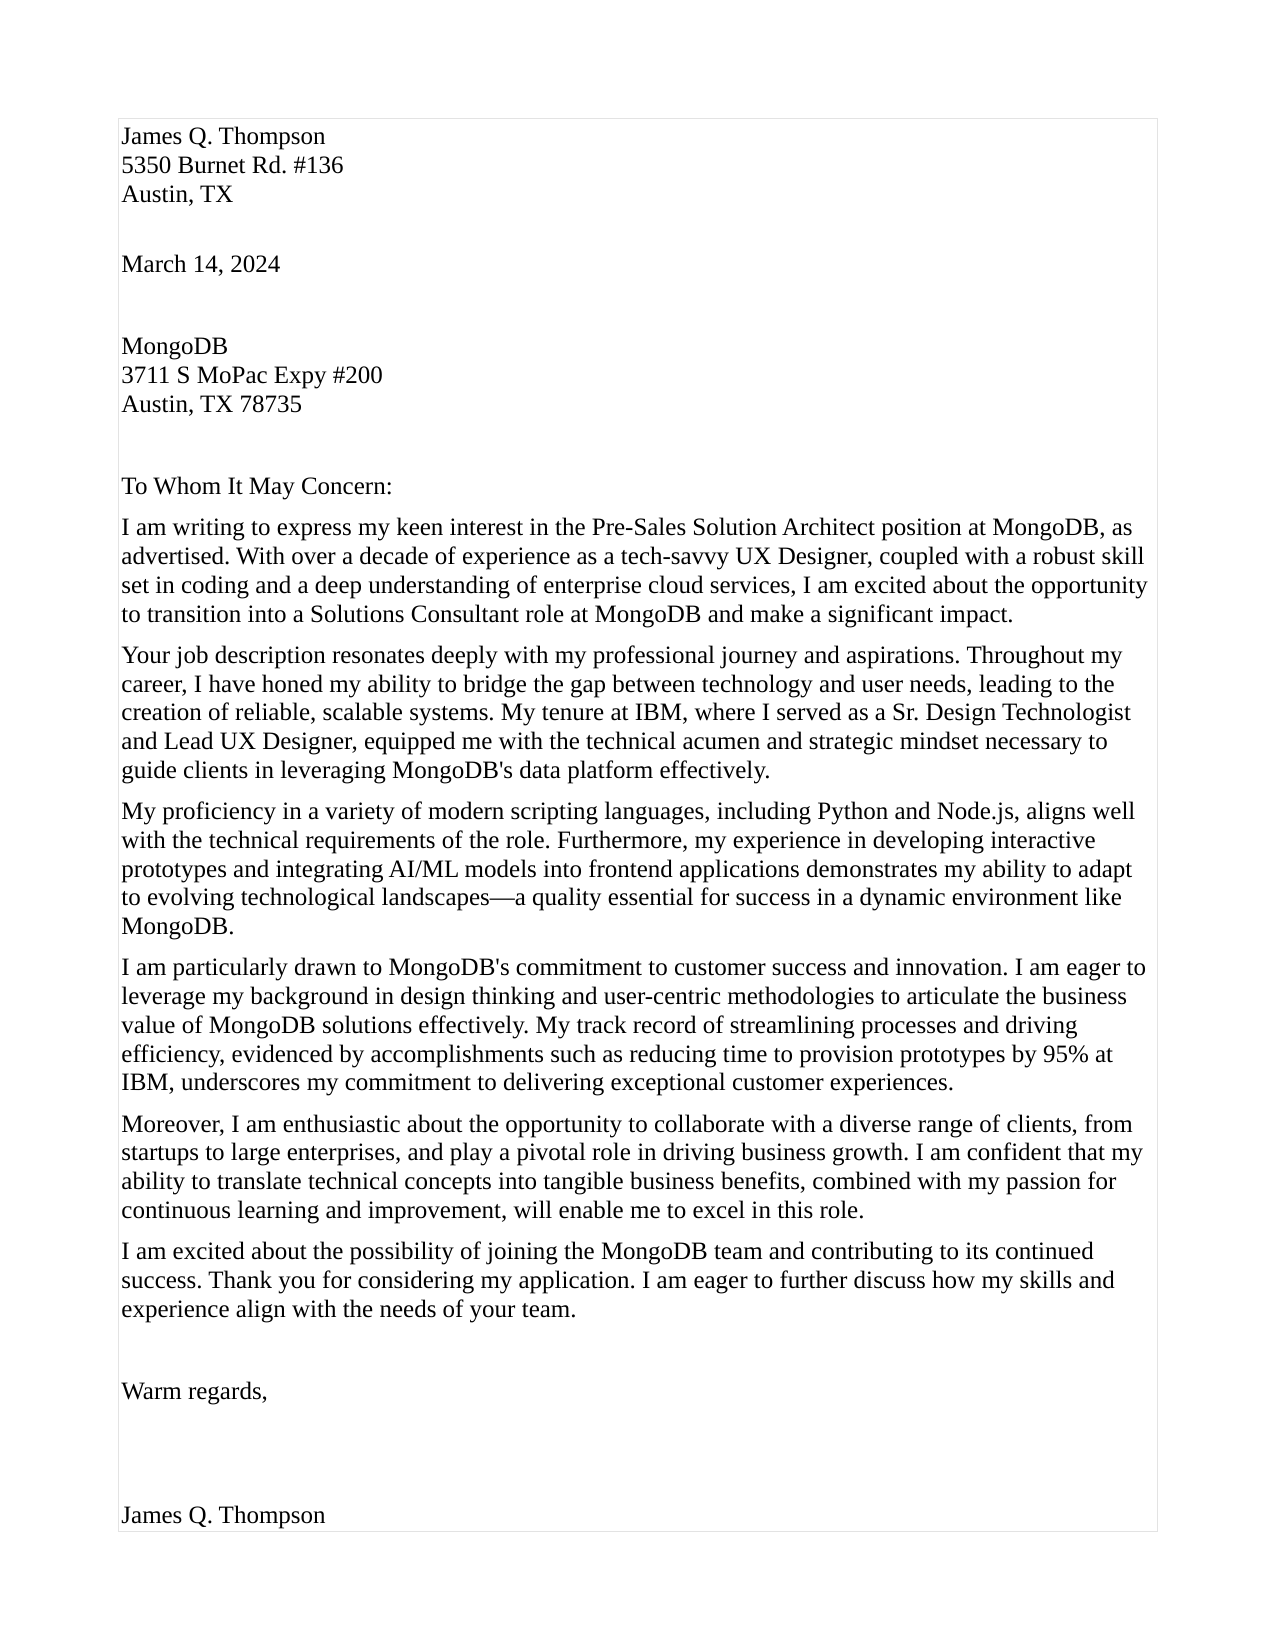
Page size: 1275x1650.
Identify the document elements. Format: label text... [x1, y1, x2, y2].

text MongoDB 3711 S MoPac Expy #200 Austin, TX 78735 [119, 328, 1157, 417]
text I am writing to express my keen interest in the Pre-Sales Solution Architect position at MongoDB, as advertised. With over a decade of experience as a tech-savvy UX Designer, coupled with a robust skill set in coding and a deep understanding of enterprise cloud services, I am excited about the opportunity to transition into a Solutions Consultant role at MongoDB and make a significant impact. [119, 509, 1157, 627]
text I am excited about the possibility of joining the MongoDB team and contributing to its continued success. Thank you for considering my application. I am eager to further discuss how my skills and experience align with the needs of your team. [119, 1233, 1157, 1322]
text My proficiency in a variety of modern scripting languages, including Python and Node.js, aligns well with the technical requirements of the role. Furthermore, my experience in developing interactive prototypes and integrating AI/ML models into frontend applications demonstrates my ability to adapt to evolving technological landscapes—a quality essential for success in a dynamic environment like MongoDB. [119, 793, 1157, 940]
text Moreover, I am enthusiastic about the opportunity to collaborate with a diverse range of clients, from startups to large enterprises, and play a pivotal role in driving business growth. I am confident that my ability to translate technical concepts into tangible business benefits, combined with my passion for continuous learning and improvement, will enable me to excel in this role. [119, 1106, 1157, 1224]
text Your job description resonates deeply with my professional journey and aspirations. Throughout my career, I have honed my ability to bridge the gap between technology and user needs, leading to the creation of reliable, scalable systems. My tenure at IBM, where I served as a Sr. Design Technologist and Lead UX Designer, equipped me with the technical acumen and strategic mindset necessary to guide clients in leveraging MongoDB's data platform effectively. [119, 637, 1157, 784]
text Warm regards, [119, 1373, 1157, 1405]
text James Q. Thompson 5350 Burnet Rd. #136 Austin, TX [119, 119, 1157, 236]
text March 14, 2024 [119, 246, 1157, 277]
text To Whom It May Concern: [119, 468, 1157, 500]
text James Q. Thompson [119, 1497, 1157, 1531]
text I am particularly drawn to MongoDB's commitment to customer success and innovation. I am eager to leverage my background in design thinking and user-centric methodologies to articulate the business value of MongoDB solutions effectively. My track record of streamlining processes and driving efficiency, evidenced by accomplishments such as reducing time to provision prototypes by 95% at IBM, underscores my commitment to delivering exceptional customer experiences. [119, 949, 1157, 1096]
